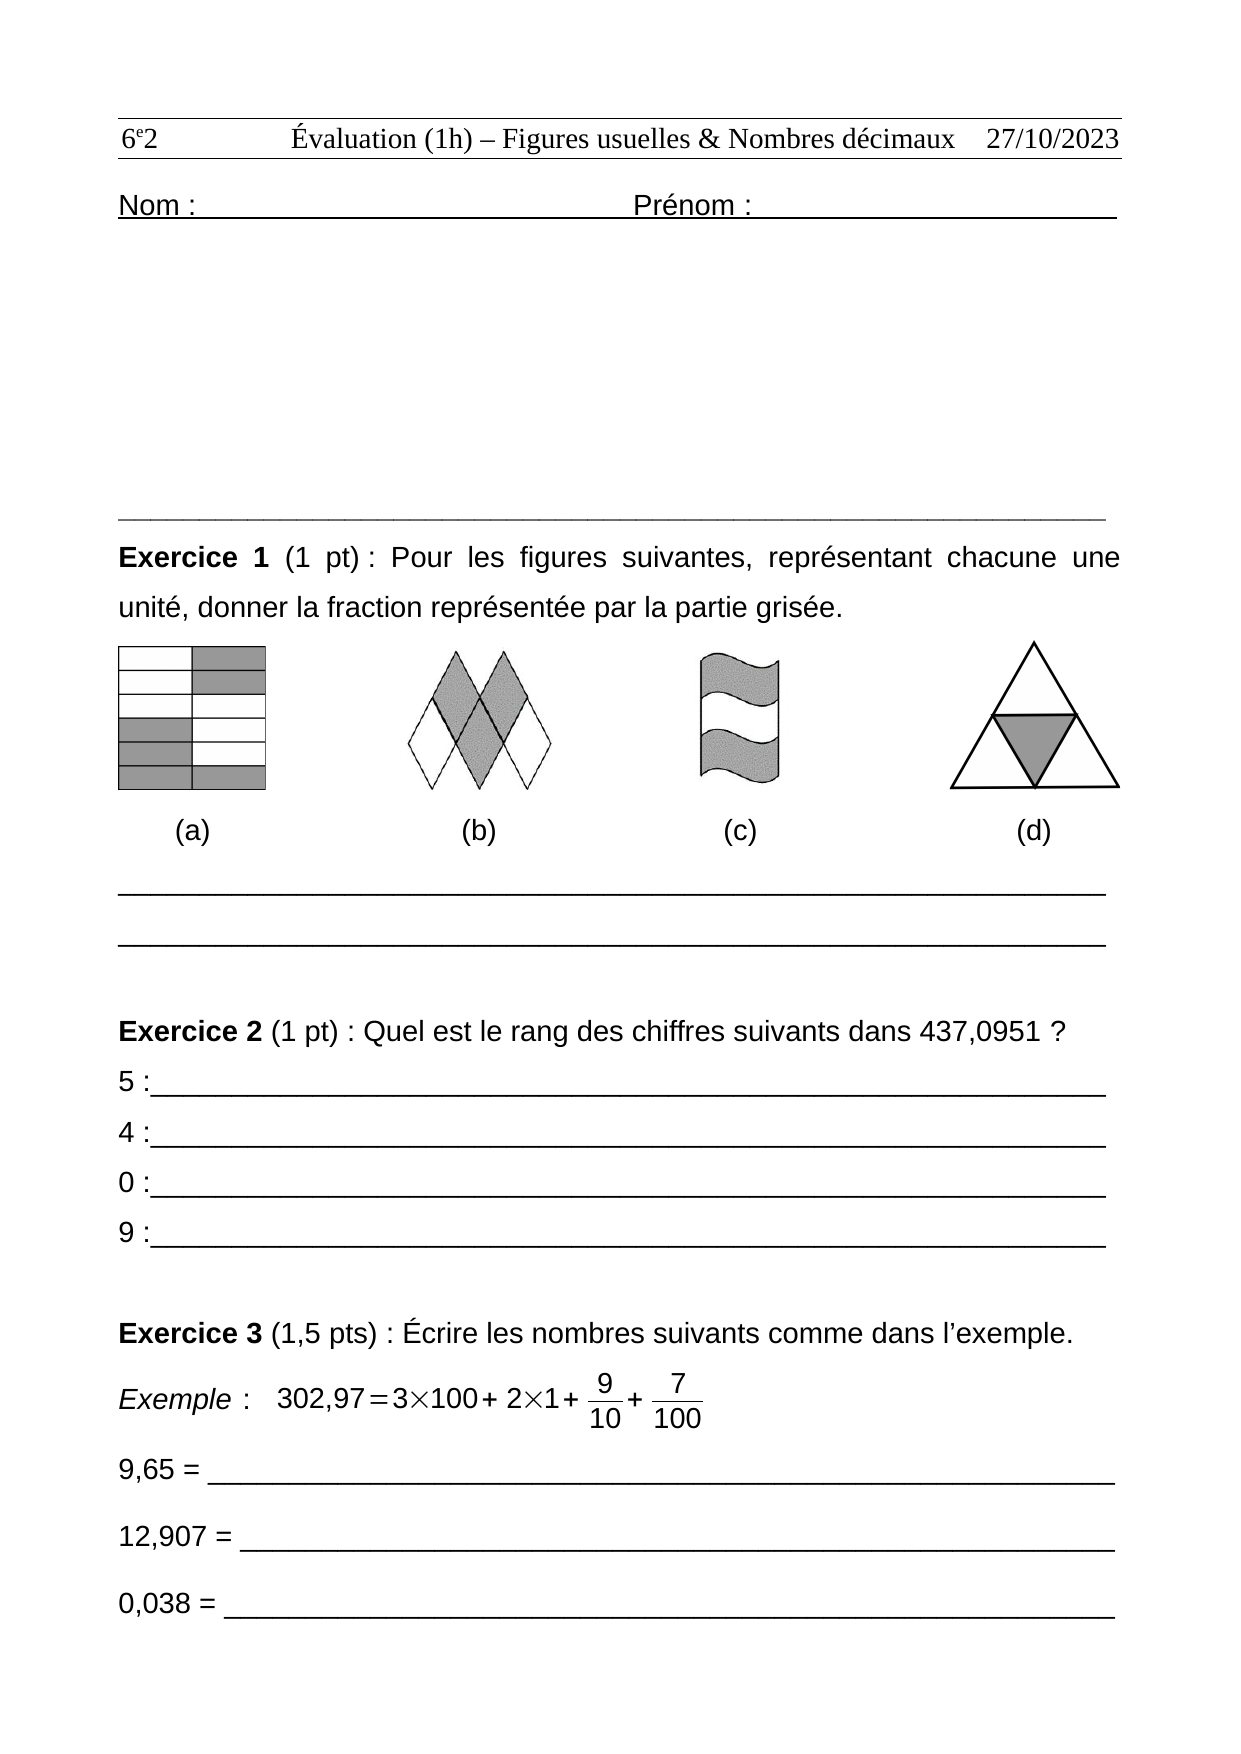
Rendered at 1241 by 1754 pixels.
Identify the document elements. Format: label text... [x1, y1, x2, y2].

text 12,907 = ______________________________________________________ [118, 1519, 1122, 1552]
picture [403, 647, 553, 790]
text 9 :___________________________________________________________ [118, 1215, 1122, 1249]
text _____________________________________________________________ [118, 913, 1122, 947]
text 9,65 = ________________________________________________________ [118, 1452, 1122, 1485]
text _____________________________________________________________ [118, 863, 1122, 897]
text Exercice 3 (1,5 pts) : Écrire les nombres suivants comme dans l’exemple. [118, 1316, 1122, 1349]
text 0,038 = _______________________________________________________ [118, 1586, 1122, 1619]
text (a) (b) (c) (d) [118, 813, 1122, 846]
picture [690, 648, 788, 790]
text Exemple : [118, 1366, 1122, 1435]
text 4 :___________________________________________________________ [118, 1115, 1122, 1148]
picture [118, 646, 266, 790]
text 0 :___________________________________________________________ [118, 1165, 1122, 1199]
text 5 :___________________________________________________________ [118, 1064, 1122, 1098]
text Exercice 2 (1 pt) : Quel est le rang des chiffres suivants dans 437,0951 ? [118, 1014, 1122, 1048]
picture [949, 640, 1121, 790]
text Nom : Prénom : [118, 188, 1122, 221]
text Exercice 1 (1 pt) : Pour les figures suivantes, représentant chacune une unité, donner la fraction représentée par la partie grisée. [118, 540, 1122, 624]
text _____________________________________________________________ [118, 490, 1122, 523]
